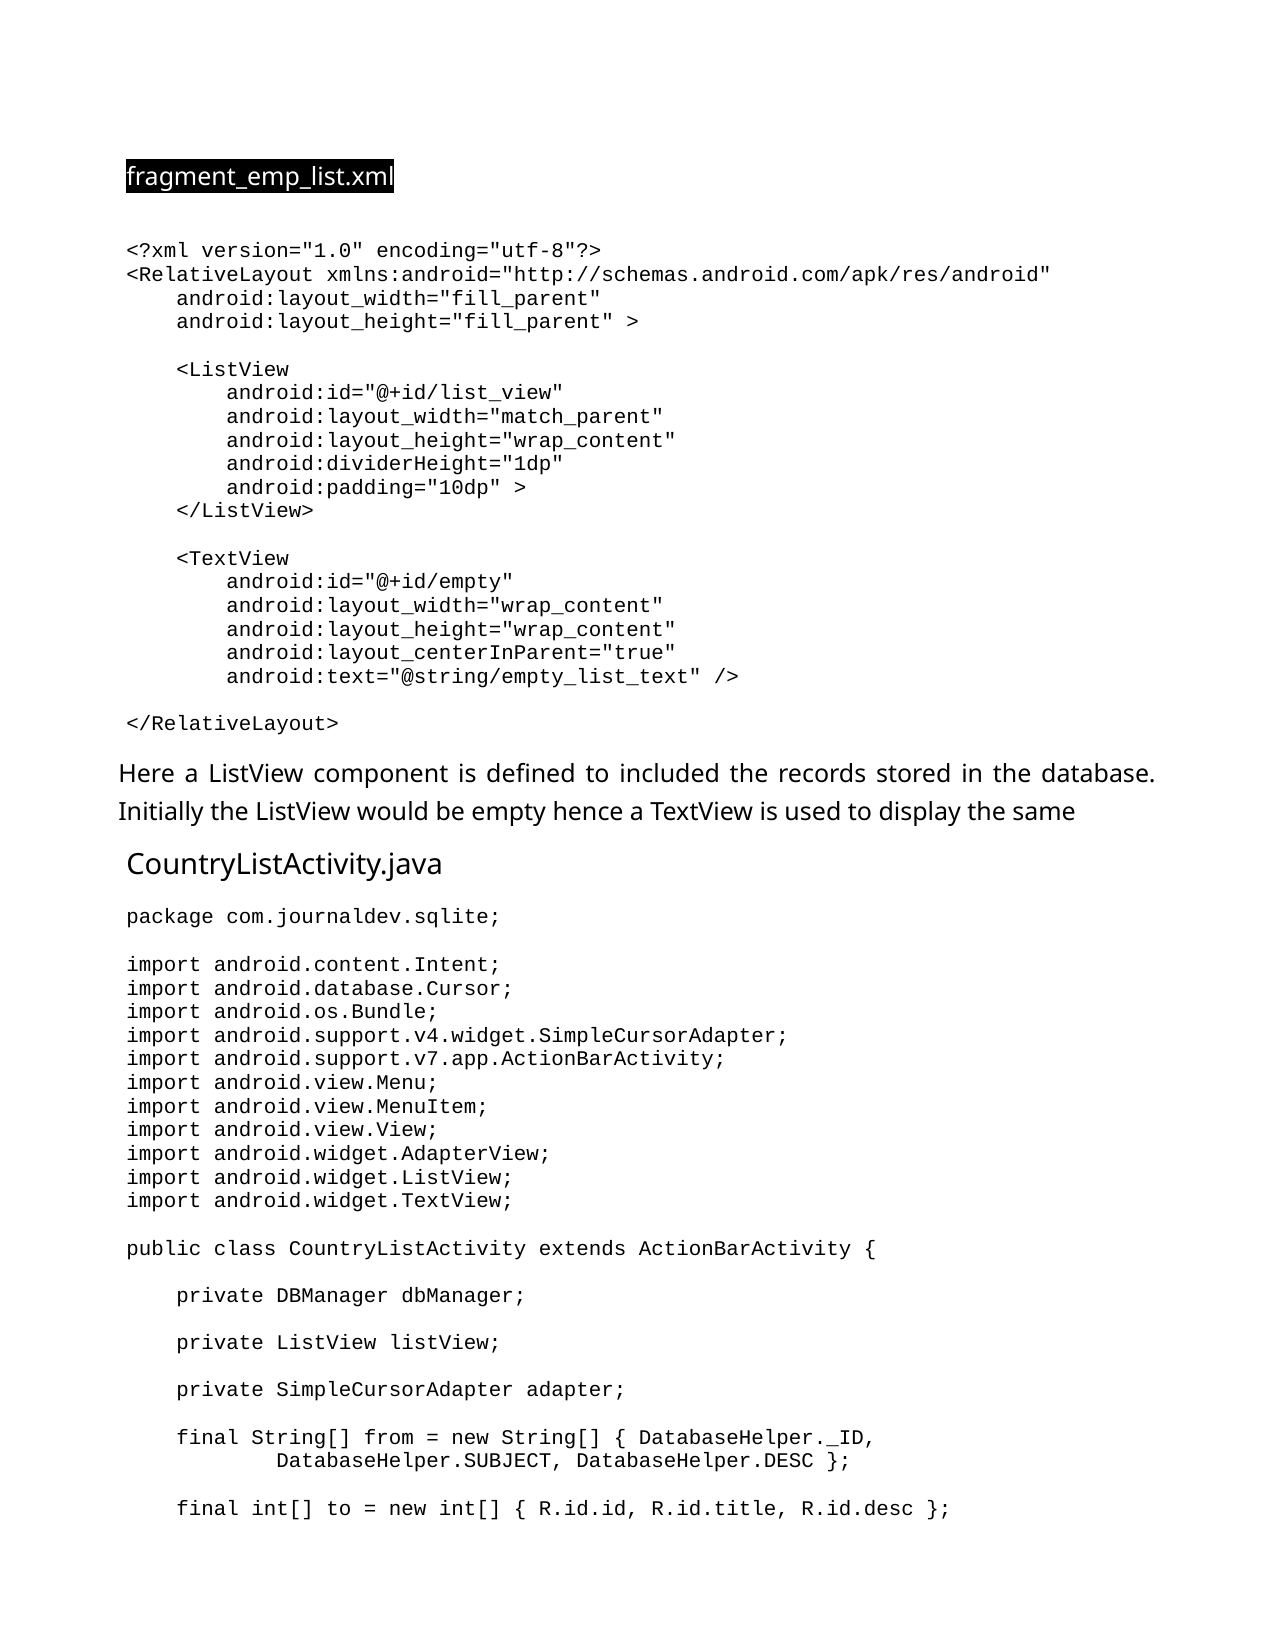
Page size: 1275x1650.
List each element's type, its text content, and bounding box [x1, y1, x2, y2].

text <ListView [126, 359, 1149, 382]
text import android.content.Intent; [126, 954, 1149, 977]
text import android.database.Cursor; [126, 977, 1149, 1001]
text import android.widget.AdapterView; [126, 1143, 1149, 1167]
text android:layout_width="wrap_content" [126, 595, 1149, 619]
text private SimpleCursorAdapter adapter; [126, 1379, 1149, 1403]
text </RelativeLayout> [126, 713, 1149, 737]
text android:id="@+id/list_view" [126, 382, 1149, 406]
text Here a ListView component is defined to included the records stored in the database. Initially the ListView would be empty hence a TextView is used to display the same [118, 753, 1157, 828]
text package com.journaldev.sqlite; [126, 907, 1149, 930]
text android:layout_width="fill_parent" [126, 288, 1149, 311]
text <TextView [126, 548, 1149, 571]
text android:layout_centerInParent="true" [126, 642, 1149, 666]
text android:layout_height="wrap_content" [126, 619, 1149, 642]
text android:layout_width="match_parent" [126, 406, 1149, 429]
text </ListView> [126, 501, 1149, 524]
text public class CountryListActivity extends ActionBarActivity { [126, 1238, 1149, 1261]
text DatabaseHelper.SUBJECT, DatabaseHelper.DESC }; [126, 1450, 1149, 1474]
text fragment_emp_list.xml [126, 156, 1149, 193]
text import android.widget.ListView; [126, 1167, 1149, 1190]
text import android.widget.TextView; [126, 1190, 1149, 1214]
text <RelativeLayout xmlns:android="http://schemas.android.com/apk/res/android" [126, 264, 1149, 288]
text android:dividerHeight="1dp" [126, 453, 1149, 477]
text import android.view.Menu; [126, 1072, 1149, 1096]
text <?xml version="1.0" encoding="utf-8"?> [126, 240, 1149, 264]
text final String[] from = new String[] { DatabaseHelper._ID, [126, 1427, 1149, 1450]
text private DBManager dbManager; [126, 1285, 1149, 1308]
text import android.view.View; [126, 1119, 1149, 1143]
text import android.view.MenuItem; [126, 1096, 1149, 1119]
text import android.support.v7.app.ActionBarActivity; [126, 1048, 1149, 1072]
text android:id="@+id/empty" [126, 571, 1149, 595]
text import android.os.Bundle; [126, 1001, 1149, 1025]
text android:layout_height="wrap_content" [126, 429, 1149, 453]
text android:text="@string/empty_list_text" /> [126, 666, 1149, 690]
text import android.support.v4.widget.SimpleCursorAdapter; [126, 1025, 1149, 1048]
text android:padding="10dp" > [126, 477, 1149, 501]
text android:layout_height="fill_parent" > [126, 311, 1149, 335]
text private ListView listView; [126, 1332, 1149, 1356]
text final int[] to = new int[] { R.id.id, R.id.title, R.id.desc }; [126, 1498, 1149, 1521]
text CountryListActivity.java [126, 843, 1149, 883]
